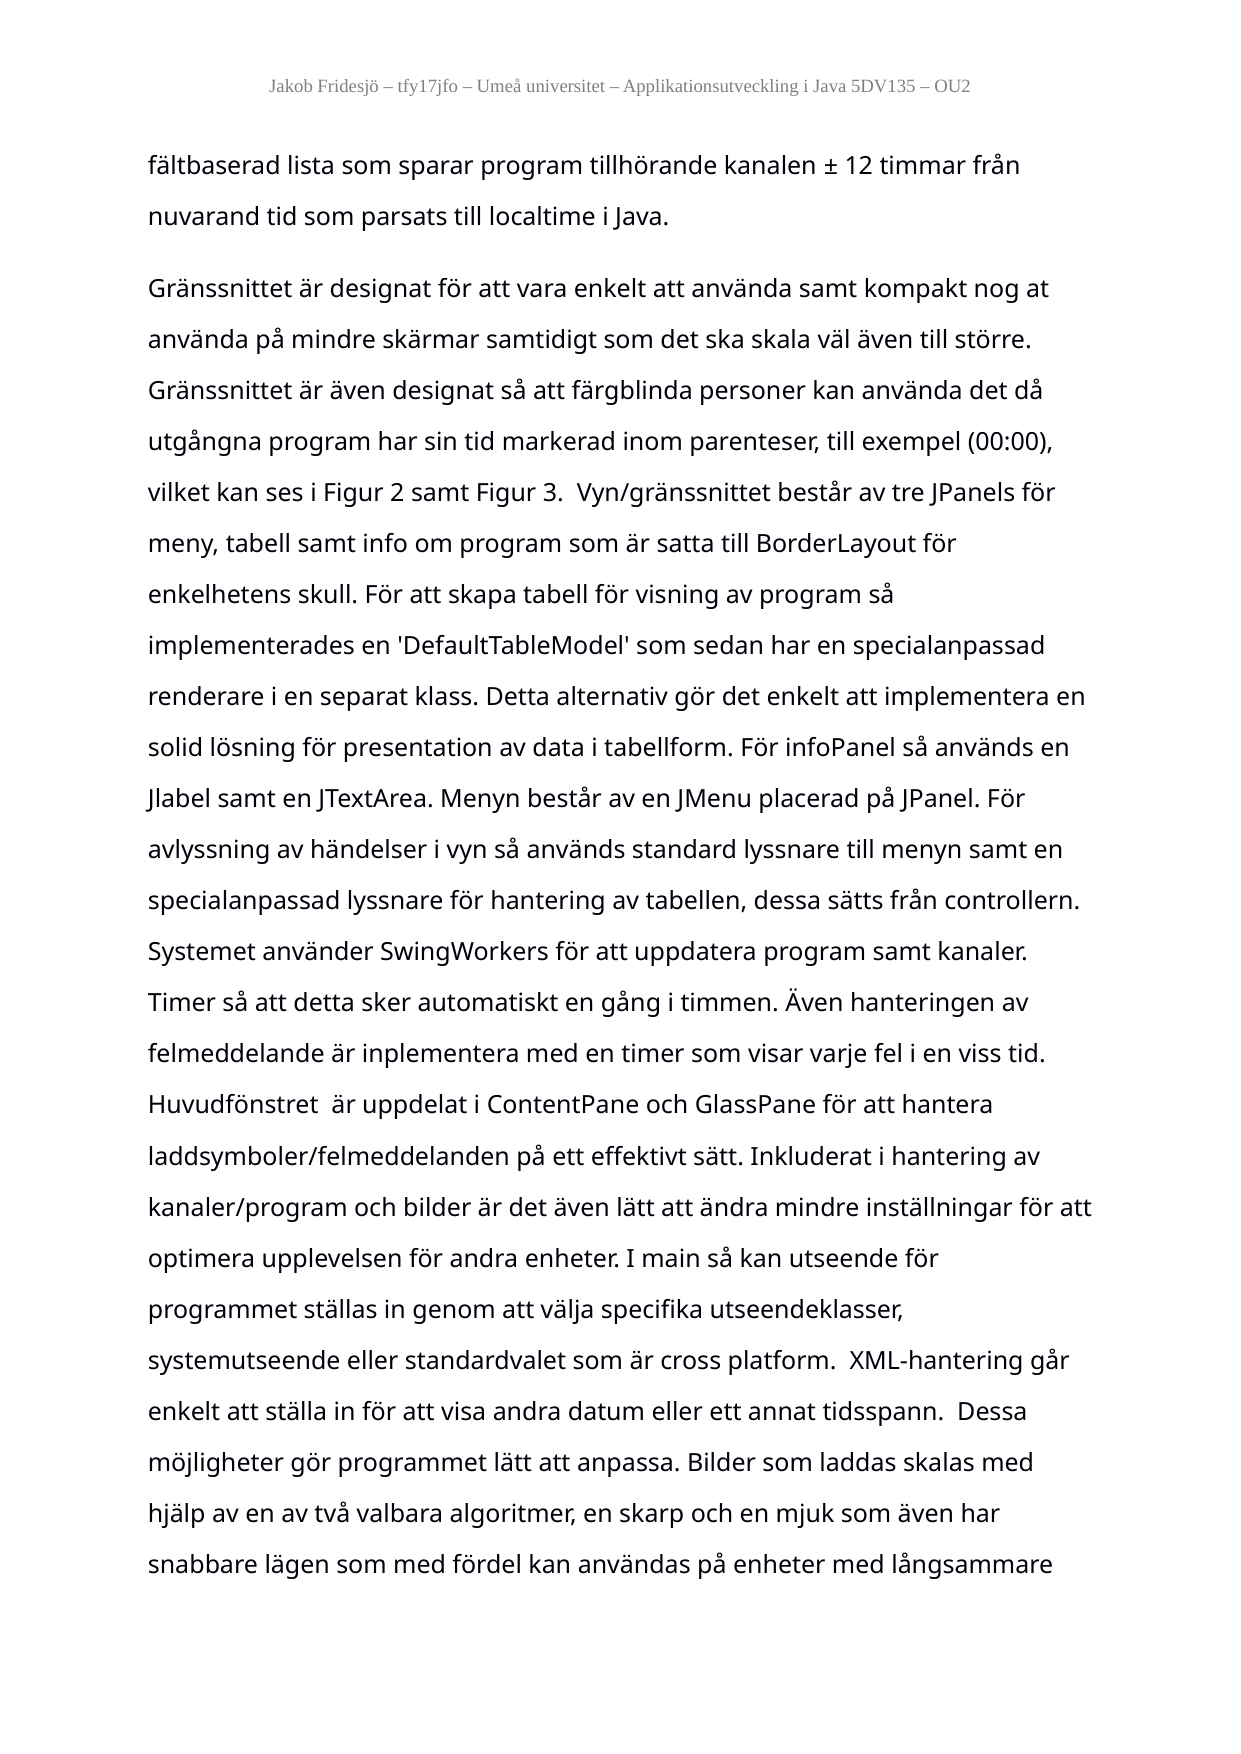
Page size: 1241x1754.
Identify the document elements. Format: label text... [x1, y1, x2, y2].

text Gränssnittet är designat för att vara enkelt att använda samt kompakt nog at använda på mindre skärmar samtidigt som det ska skala väl även till större. Gränssnittet är även designat så att färgblinda personer kan använda det då utgångna program har sin tid markerad inom parenteser, till exempel (00:00), vilket kan ses i Figur 2 samt Figur 3. Vyn/gränssnittet består av tre JPanels för meny, tabell samt info om program som är satta till BorderLayout för enkelhetens skull. För att skapa tabell för visning av program så implementerades en 'DefaultTableModel' som sedan har en specialanpassad renderare i en separat klass. Detta alternativ gör det enkelt att implementera en solid lösning för presentation av data i tabellform. För infoPanel så används en Jlabel samt en JTextArea. Menyn består av en JMenu placerad på JPanel. För avlyssning av händelser i vyn så används standard lyssnare till menyn samt en specialanpassad lyssnare för hantering av tabellen, dessa sätts från controllern. Systemet använder SwingWorkers för att uppdatera program samt kanaler. Timer så att detta sker automatiskt en gång i timmen. Även hanteringen av felmeddelande är inplementera med en timer som visar varje fel i en viss tid. Huvudfönstret är uppdelat i ContentPane och GlassPane för att hantera laddsymboler/felmeddelanden på ett effektivt sätt. Inkluderat i hantering av kanaler/program och bilder är det även lätt att ändra mindre inställningar för att optimera upplevelsen för andra enheter. I main så kan utseende för programmet ställas in genom att välja specifika utseendeklasser, systemutseende eller standardvalet som är cross platform. XML-hantering går enkelt att ställa in för att visa andra datum eller ett annat tidsspann. Dessa möjligheter gör programmet lätt att anpassa. Bilder som laddas skalas med hjälp av en av två valbara algoritmer, en skarp och en mjuk som även har snabbare lägen som med fördel kan användas på enheter med långsammare [148, 271, 1093, 1581]
text fältbaserad lista som sparar program tillhörande kanalen ± 12 timmar från nuvarand tid som parsats till localtime i Java. [148, 148, 1093, 233]
